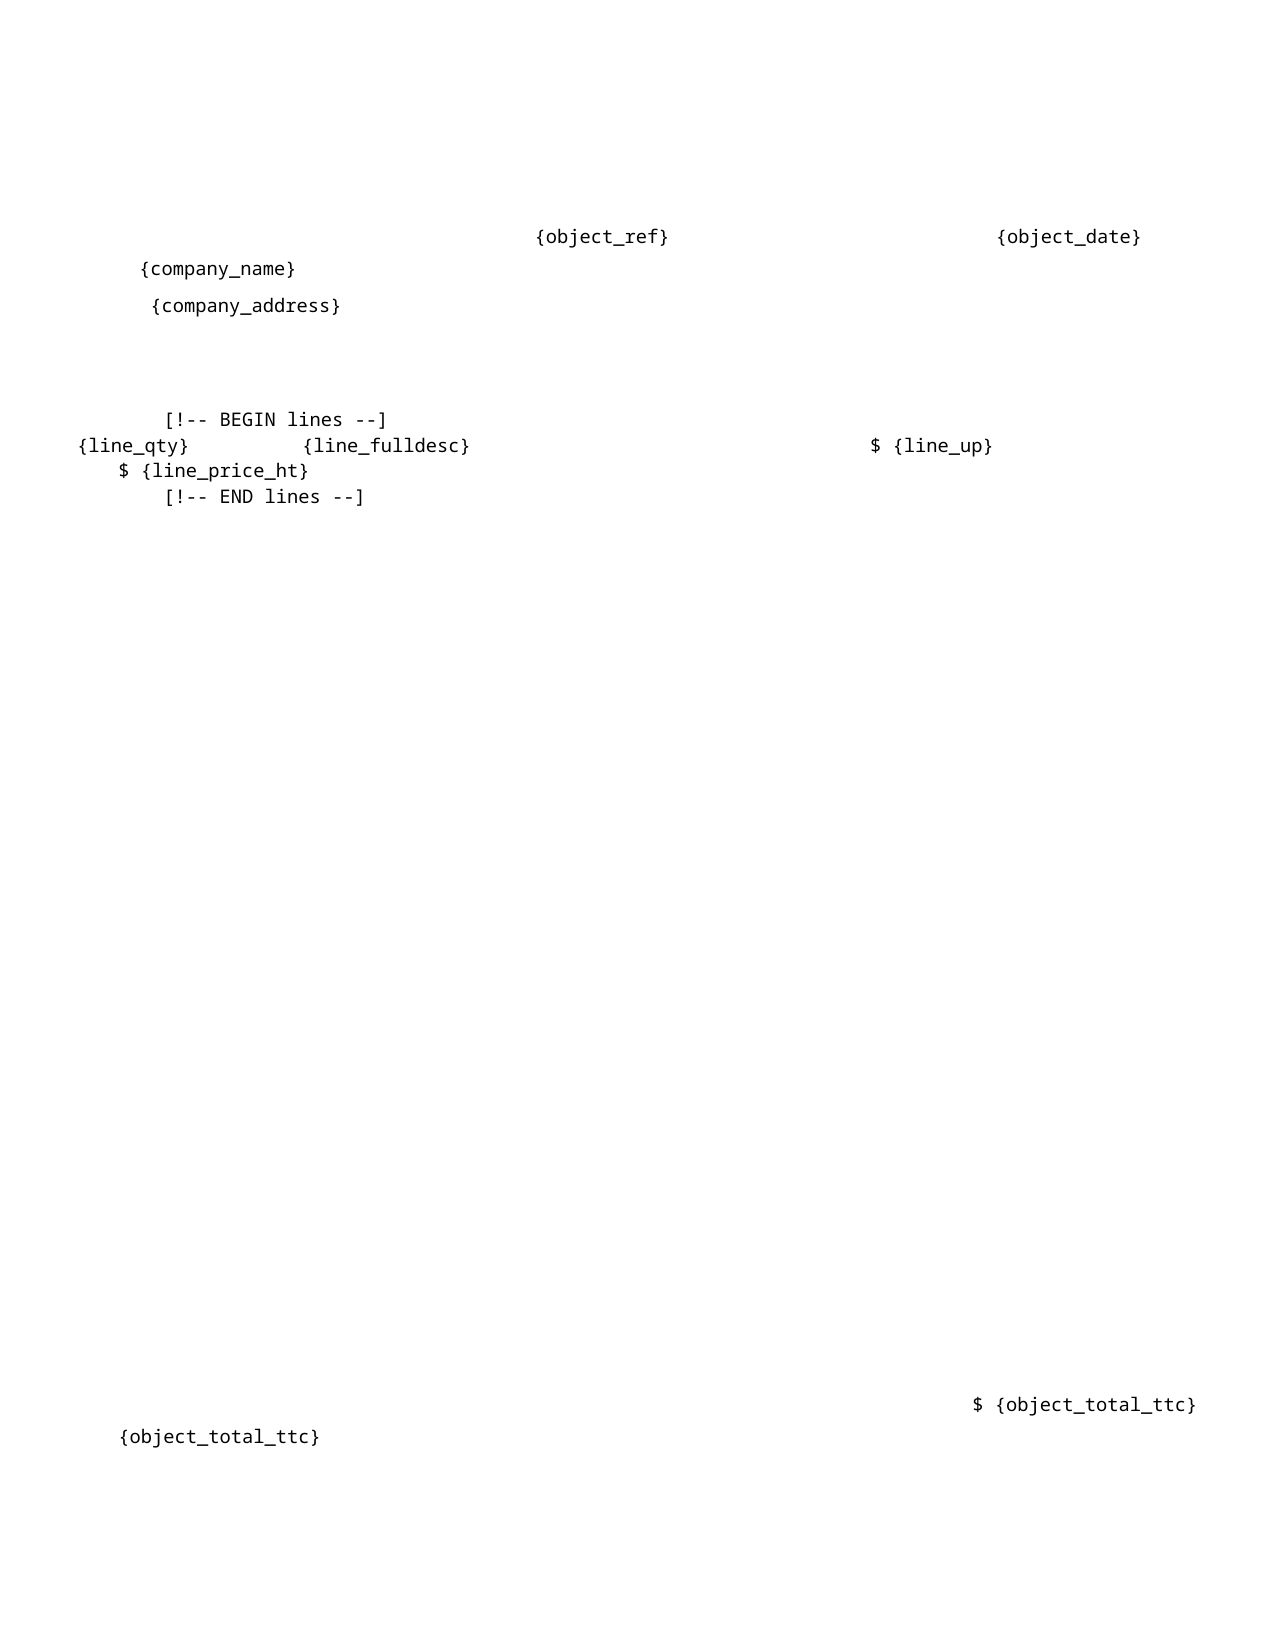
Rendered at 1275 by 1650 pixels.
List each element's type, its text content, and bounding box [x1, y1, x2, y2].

text {company_name} [71, 255, 1252, 281]
text {company_address} [71, 293, 1252, 318]
text [!-- BEGIN lines --] [118, 407, 1252, 432]
text $ {object_total_ttc} [118, 1392, 1252, 1417]
text {object_total_ttc} [118, 1423, 1252, 1449]
text {object_ref} {object_date} [118, 223, 1252, 249]
text [!-- END lines --] [118, 483, 1252, 509]
text {line_qty} {line_fulldesc} $ {line_up} $ {line_price_ht} [43, 432, 1252, 483]
